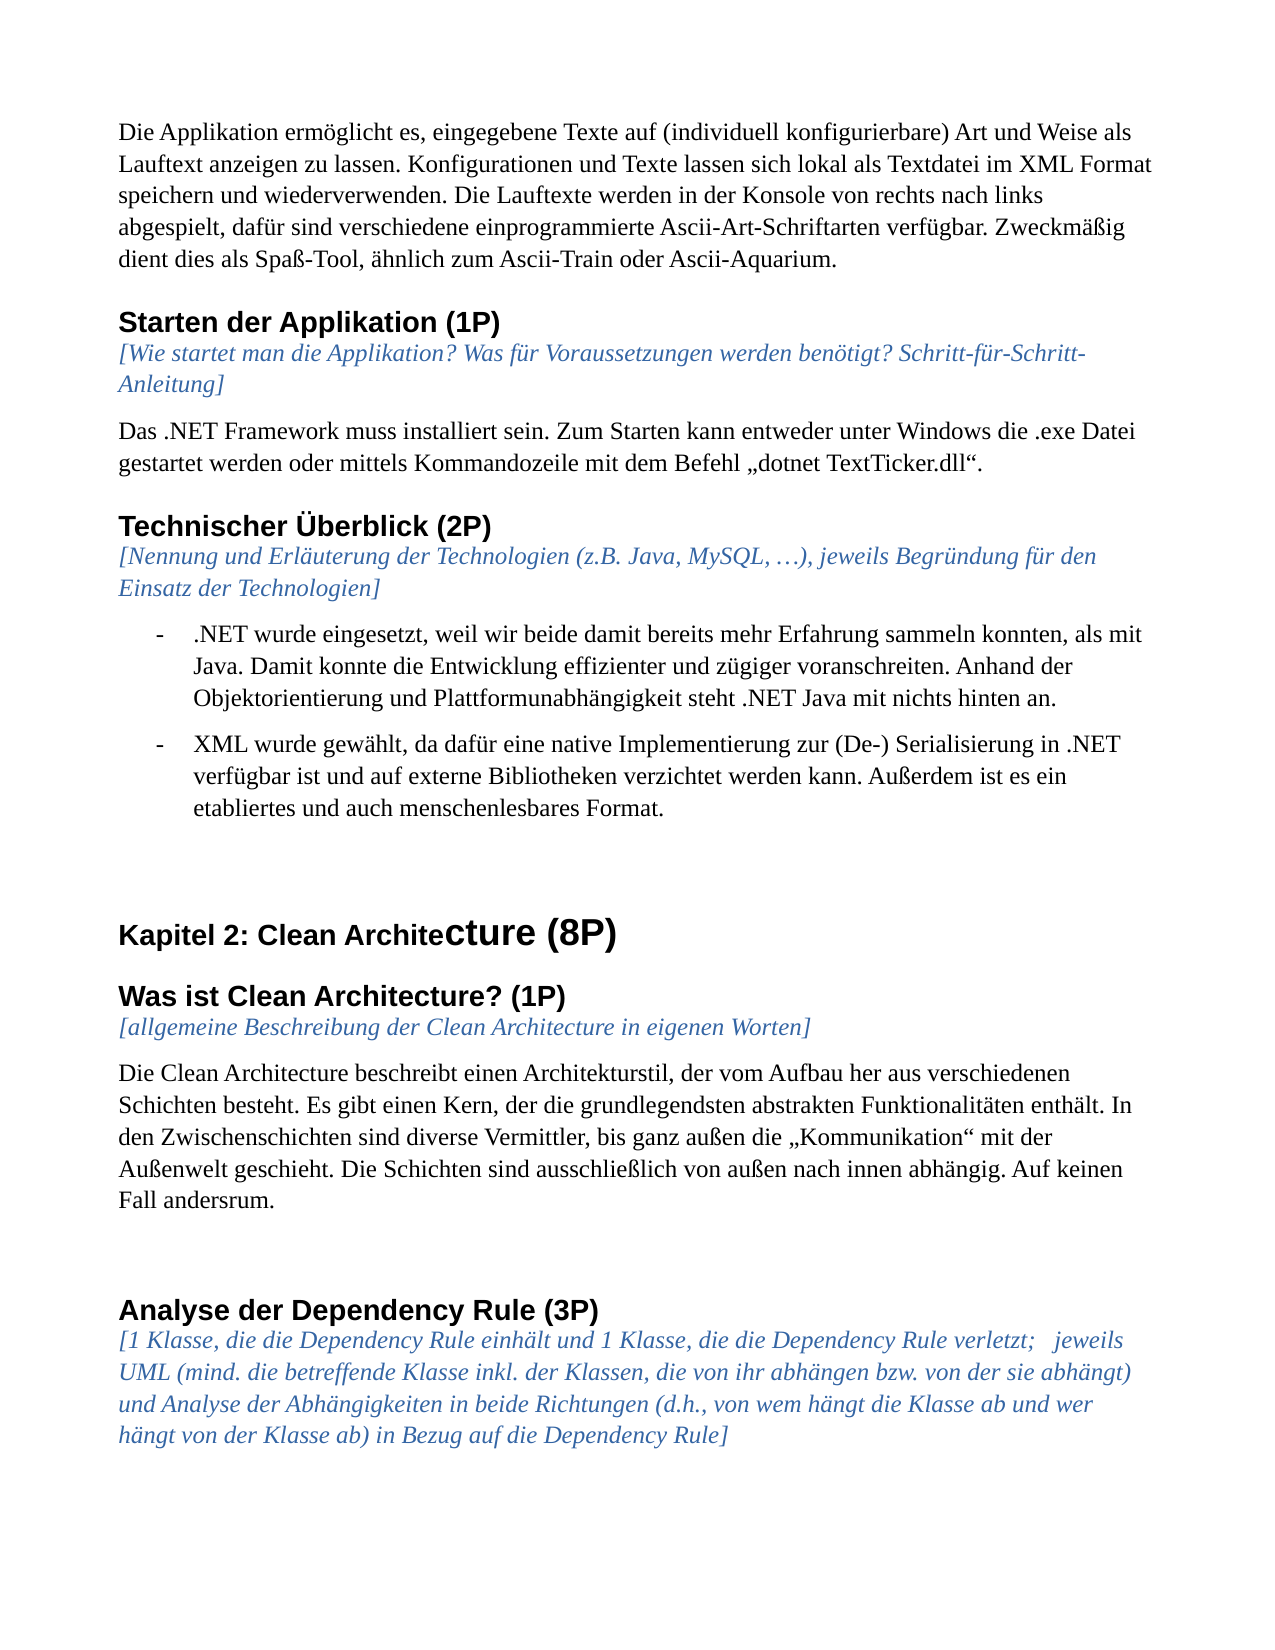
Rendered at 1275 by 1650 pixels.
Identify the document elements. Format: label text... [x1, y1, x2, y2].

text Das .NET Framework muss installiert sein. Zum Starten kann entweder unter Windows die .exe Datei gestartet werden oder mittels Kommandozeile mit dem Befehl „dotnet TextTicker.dll“. [118, 417, 1157, 476]
text Was ist Clean Architecture? (1P) [118, 980, 1157, 1013]
text Die Clean Architecture beschreibt einen Architekturstil, der vom Aufbau her aus verschiedenen Schichten besteht. Es gibt einen Kern, der die grundlegendsten abstrakten Funktionalitäten enthält. In den Zwischenschichten sind diverse Vermittler, bis ganz außen die „Kommunikation“ mit der Außenwelt geschieht. Die Schichten sind ausschließlich von außen nach innen abhängig. Auf keinen Fall andersrum. [118, 1059, 1157, 1214]
text [Wie startet man die Applikation? Was für Voraussetzungen werden benötigt? Schritt-für-Schritt-Anleitung] [118, 339, 1157, 398]
text [allgemeine Beschreibung der Clean Architecture in eigenen Worten] [118, 1013, 1157, 1041]
text Die Applikation ermöglicht es, eingegebene Texte auf (individuell konfigurierbare) Art und Weise als Lauftext anzeigen zu lassen. Konfigurationen und Texte lassen sich lokal als Textdatei im XML Format speichern und wiederverwenden. Die Lauftexte werden in der Konsole von rechts nach links abgespielt, dafür sind verschiedene einprogrammierte Ascii-Art-Schriftarten verfügbar. Zweckmäßig dient dies als Spaß-Tool, ähnlich zum Ascii-Train oder Ascii-Aquarium. [118, 118, 1157, 273]
text Analyse der Dependency Rule (3P) [118, 1294, 1157, 1326]
list XML wurde gewählt, da dafür eine native Implementierung zur (De-) Serialisierung in .NET verfügbar ist und auf externe Bibliotheken verzichtet werden kann. Außerdem ist es ein etabliertes und auch menschenlesbares Format. [156, 730, 1157, 821]
list .NET wurde eingesetzt, weil wir beide damit bereits mehr Erfahrung sammeln konnten, als mit Java. Damit konnte die Entwicklung effizienter und zügiger voranschreiten. Anhand der Objektorientierung und Plattformunabhängigkeit steht .NET Java mit nichts hinten an. [156, 620, 1157, 712]
text [Nennung und Erläuterung der Technologien (z.B. Java, MySQL, …), jeweils Begründung für den Einsatz der Technologien] [118, 542, 1157, 602]
text [1 Klasse, die die Dependency Rule einhält und 1 Klasse, die die Dependency Rule verletzt; jeweils UML (mind. die betreffende Klasse inkl. der Klassen, die von ihr abhängen bzw. von der sie abhängt) und Analyse der Abhängigkeiten in beide Richtungen (d.h., von wem hängt die Klasse ab und wer hängt von der Klasse ab) in Bezug auf die Dependency Rule] [118, 1326, 1157, 1449]
text Starten der Applikation (1P) [118, 306, 1157, 339]
text Kapitel 2: Clean Architecture (8P) [118, 911, 1157, 953]
text Technischer Überblick (2P) [118, 509, 1157, 542]
